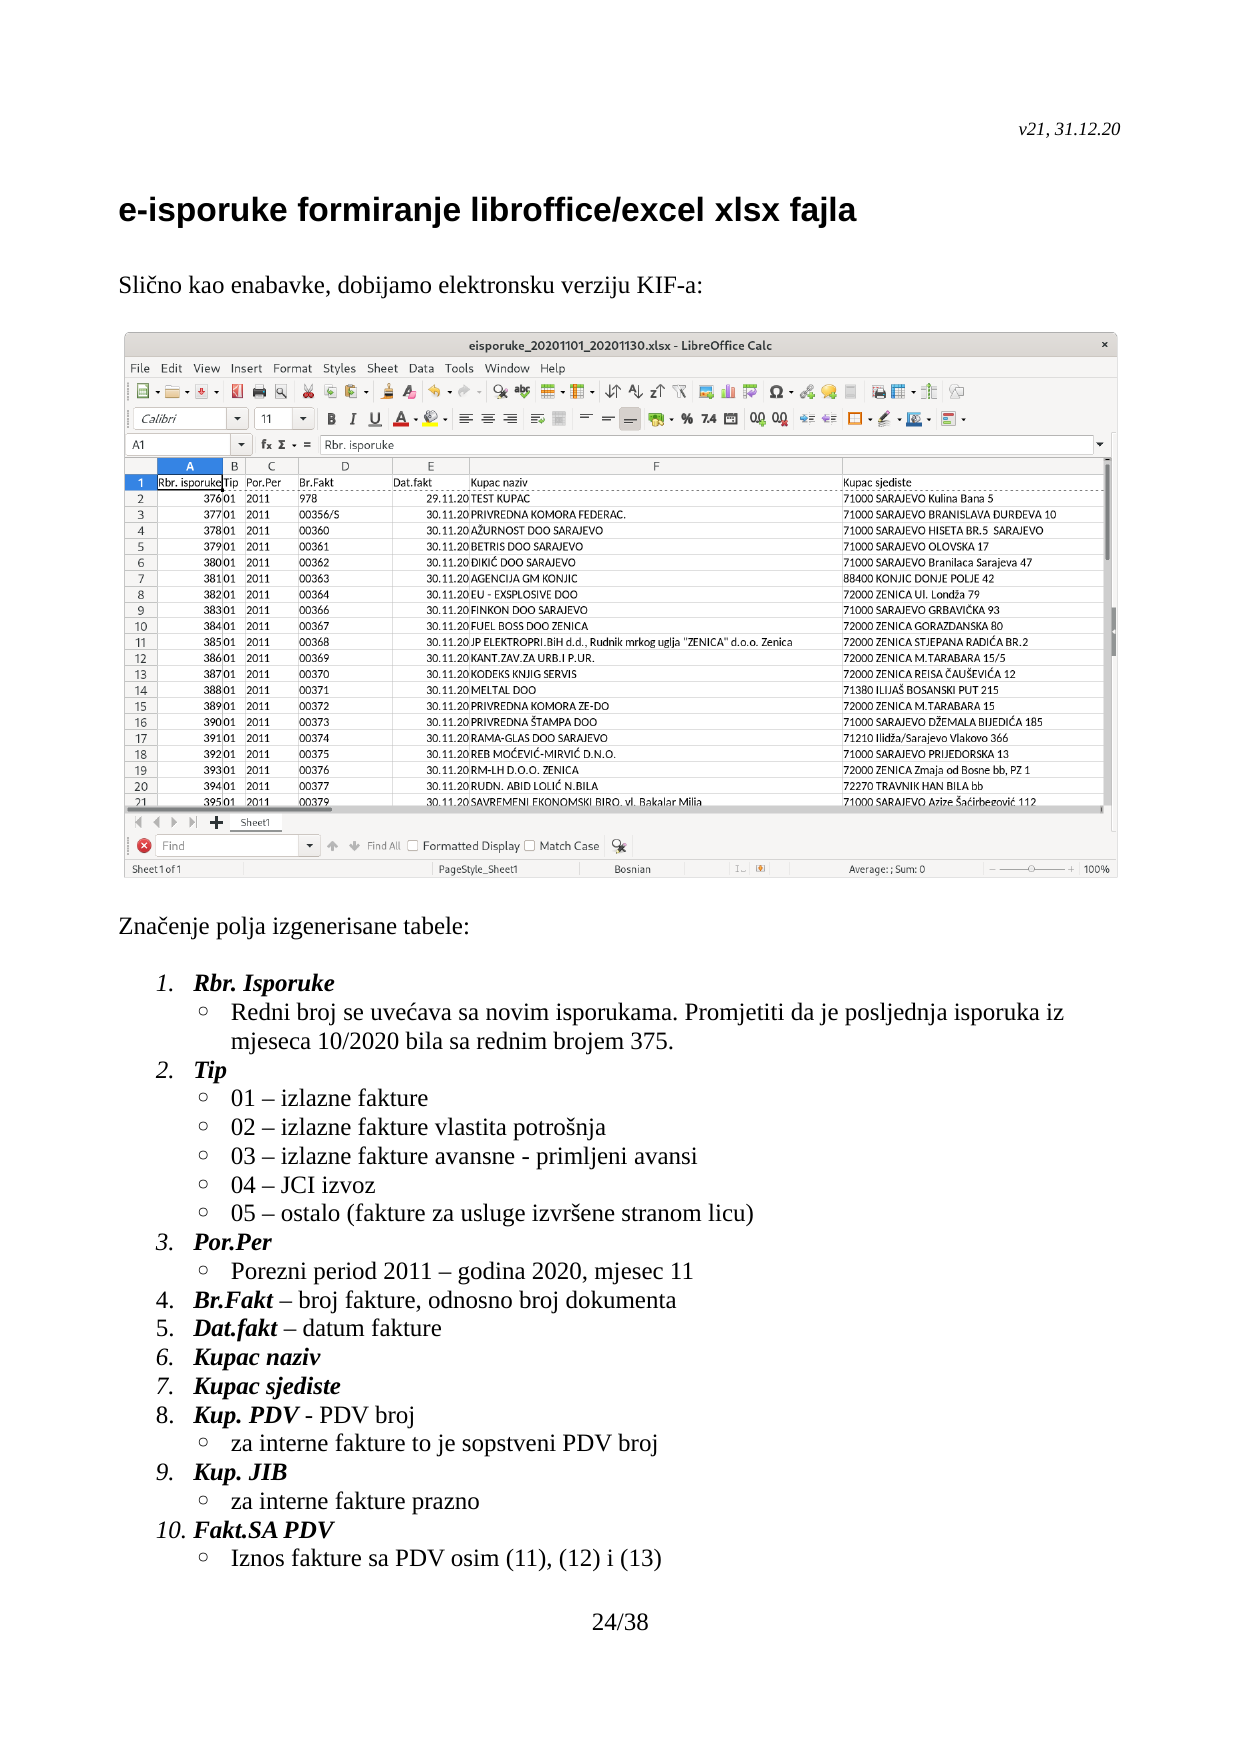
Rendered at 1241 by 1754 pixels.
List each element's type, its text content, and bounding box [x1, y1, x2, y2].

list Rbr. Isporuke [156, 968, 1122, 997]
text Značenje polja izgenerisane tabele: [118, 911, 1122, 940]
list Tip [156, 1055, 1122, 1083]
list Kup. JIB [156, 1457, 1122, 1486]
list Por.Per [156, 1227, 1122, 1256]
list Kup. PDV - PDV broj [156, 1400, 1122, 1428]
list Kupac sjediste [156, 1371, 1122, 1400]
list Br.Fakt – broj fakture, odnosno broj dokumenta [156, 1285, 1122, 1313]
list Redni broj se uvećava sa novim isporukama. Promjetiti da je posljednja isporuka iz mjeseca 10/2020 bila sa rednim brojem 375. [193, 997, 1122, 1055]
list za interne fakture to je sopstveni PDV broj [193, 1428, 1122, 1457]
list Kupac naziv [156, 1342, 1122, 1371]
list 01 – izlazne fakture [193, 1083, 1122, 1112]
picture [118, 327, 1123, 883]
list 03 – izlazne fakture avansne - primljeni avansi [193, 1141, 1122, 1170]
list Iznos fakture sa PDV osim (11), (12) i (13) [193, 1543, 1122, 1572]
list Dat.fakt – datum fakture [156, 1313, 1122, 1342]
list Porezni period 2011 – godina 2020, mjesec 11 [193, 1256, 1122, 1285]
subtitle e-isporuke formiranje libroffice/excel xlsx fajla [118, 190, 1122, 229]
list za interne fakture prazno [193, 1486, 1122, 1515]
list 05 – ostalo (fakture za usluge izvršene stranom licu) [193, 1198, 1122, 1227]
list Fakt.SA PDV [156, 1515, 1122, 1543]
list 04 – JCI izvoz [193, 1170, 1122, 1198]
text Slično kao enabavke, dobijamo elektronsku verziju KIF-a: [118, 270, 1122, 299]
list 02 – izlazne fakture vlastita potrošnja [193, 1112, 1122, 1141]
